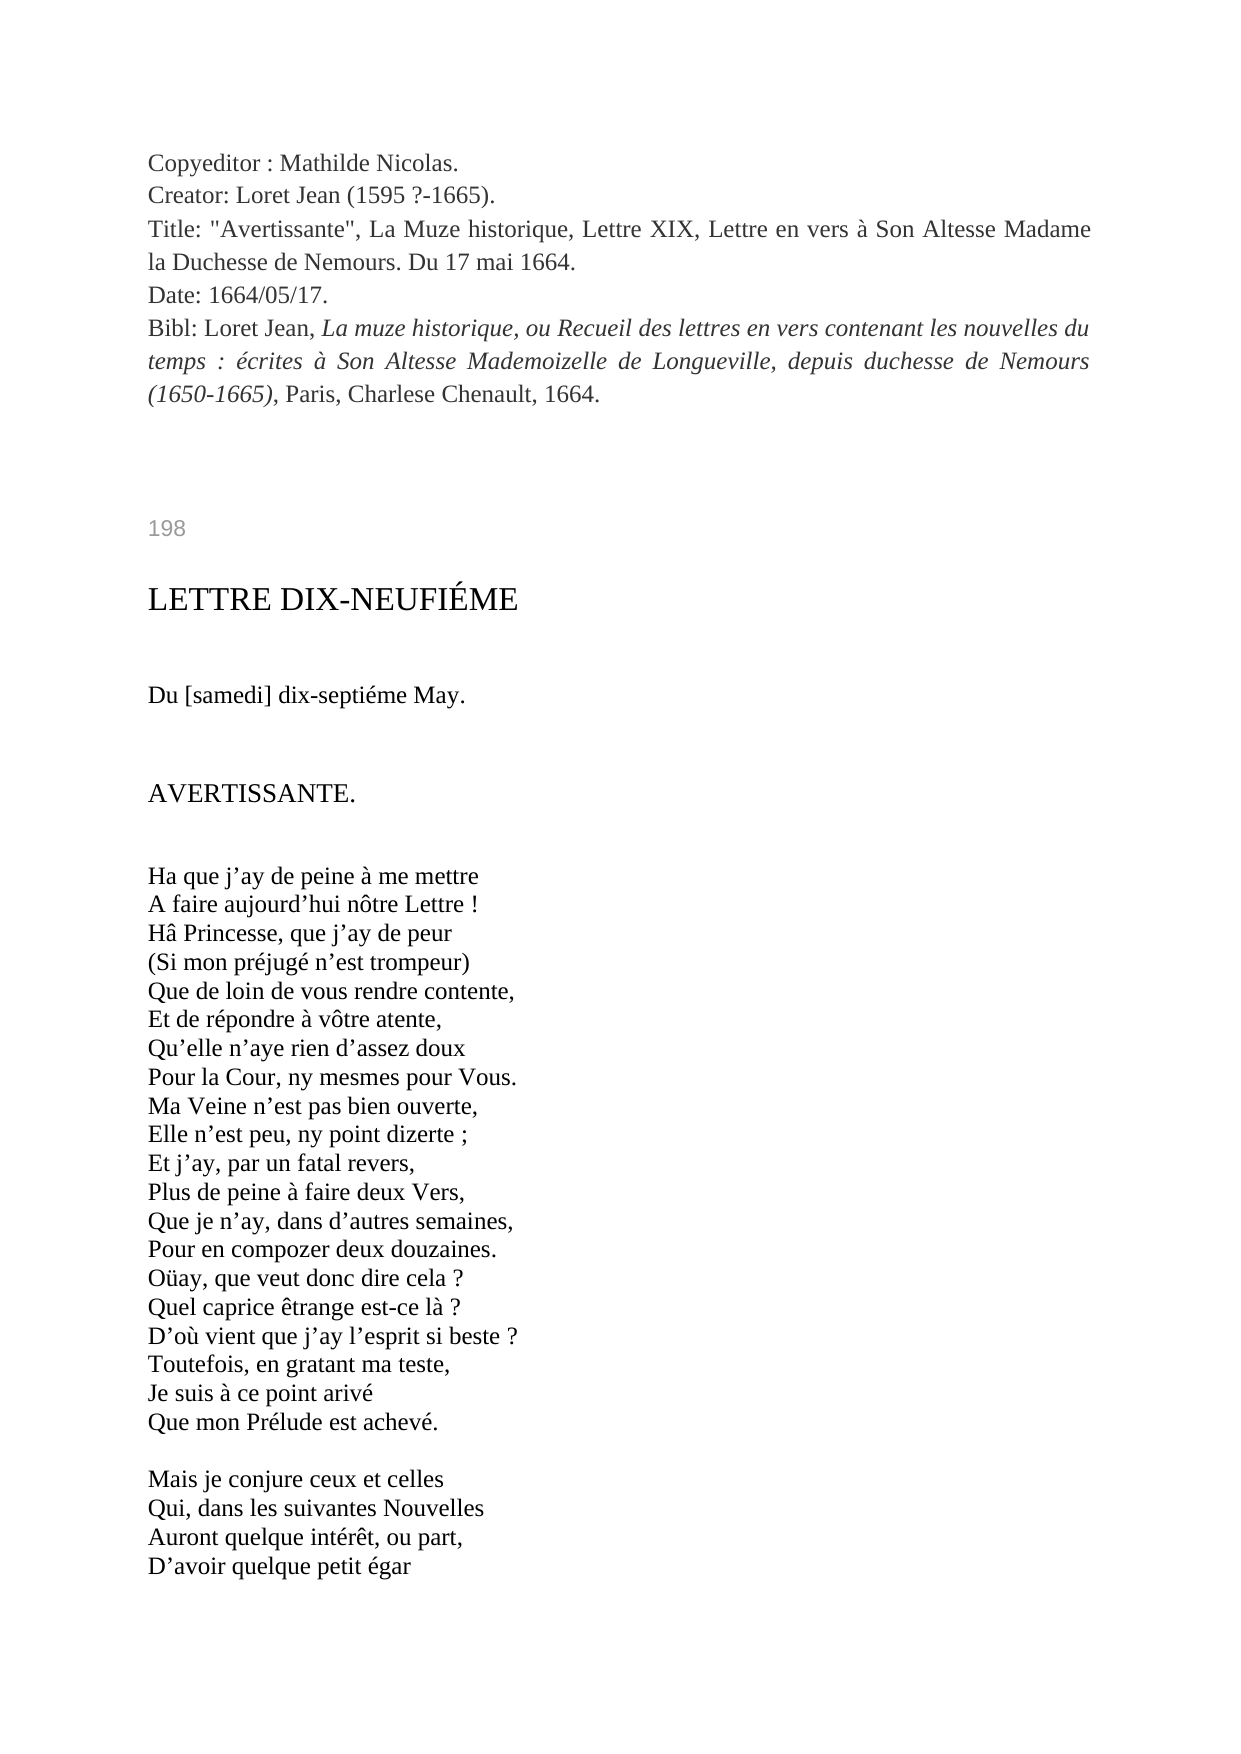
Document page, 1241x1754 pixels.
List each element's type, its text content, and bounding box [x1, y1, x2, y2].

text Je suis à ce point arivé [148, 1378, 1093, 1407]
text Qu’elle n’aye rien d’assez doux [148, 1033, 1093, 1062]
text Que je n’ay, dans d’autres semaines, [148, 1206, 1093, 1234]
text Elle n’est peu, ny point dizerte ; [148, 1119, 1093, 1148]
text Que mon Prélude est achevé. [148, 1407, 1093, 1436]
text Et de répondre à vôtre atente, [148, 1004, 1093, 1033]
subtitle AVERTISSANTE. [148, 777, 1093, 808]
text Toutefois, en gratant ma teste, [148, 1349, 1093, 1378]
text Ma Veine n’est pas bien ouverte, [148, 1091, 1093, 1119]
text A faire aujourd’hui nôtre Lettre ! [148, 889, 1093, 918]
text Copyeditor : Mathilde Nicolas. [148, 148, 1093, 176]
text Oüay, que veut donc dire cela ? [148, 1263, 1093, 1292]
text Title: "Avertissante", La Muze historique, Lettre XIX, Lettre en vers à Son Altesse Madame la Duchesse de Nemours. Du 17 mai 1664. [148, 214, 1093, 275]
text Mais je conjure ceux et celles [148, 1464, 1093, 1493]
text Qui, dans les suivantes Nouvelles [148, 1493, 1093, 1522]
text Et j’ay, par un fatal revers, [148, 1148, 1093, 1177]
subtitle LETTRE DIX-NEUFIÉME [148, 579, 1093, 618]
text Ha que j’ay de peine à me mettre [148, 861, 1093, 889]
text Pour en compozer deux douzaines. [148, 1234, 1093, 1263]
text Hâ Princesse, que j’ay de peur [148, 918, 1093, 947]
text Pour la Cour, ny mesmes pour Vous. [148, 1062, 1093, 1091]
text Que de loin de vous rendre contente, [148, 976, 1093, 1004]
text Auront quelque intérêt, ou part, [148, 1522, 1093, 1551]
text Du [samedi] dix-septiéme May. [148, 680, 1093, 709]
text (Si mon préjugé n’est trompeur) [148, 947, 1093, 976]
text D’où vient que j’ay l’esprit si beste ? [148, 1321, 1093, 1349]
text Quel caprice êtrange est-ce là ? [148, 1292, 1093, 1321]
text Date: 1664/05/17. [148, 280, 1093, 308]
text D’avoir quelque petit égar [148, 1551, 1093, 1579]
text Plus de peine à faire deux Vers, [148, 1177, 1093, 1206]
text Bibl: Loret Jean, La muze historique, ou Recueil des lettres en vers contenant les nouvelles du temps : écrites à Son Altesse Mademoizelle de Longueville, depuis duchesse de Nemours (1650-1665), Paris, Charlese Chenault, 1664. [148, 313, 1093, 407]
text 198 [148, 515, 1093, 542]
text Creator: Loret Jean (1595 ?-1665). [148, 181, 1093, 209]
